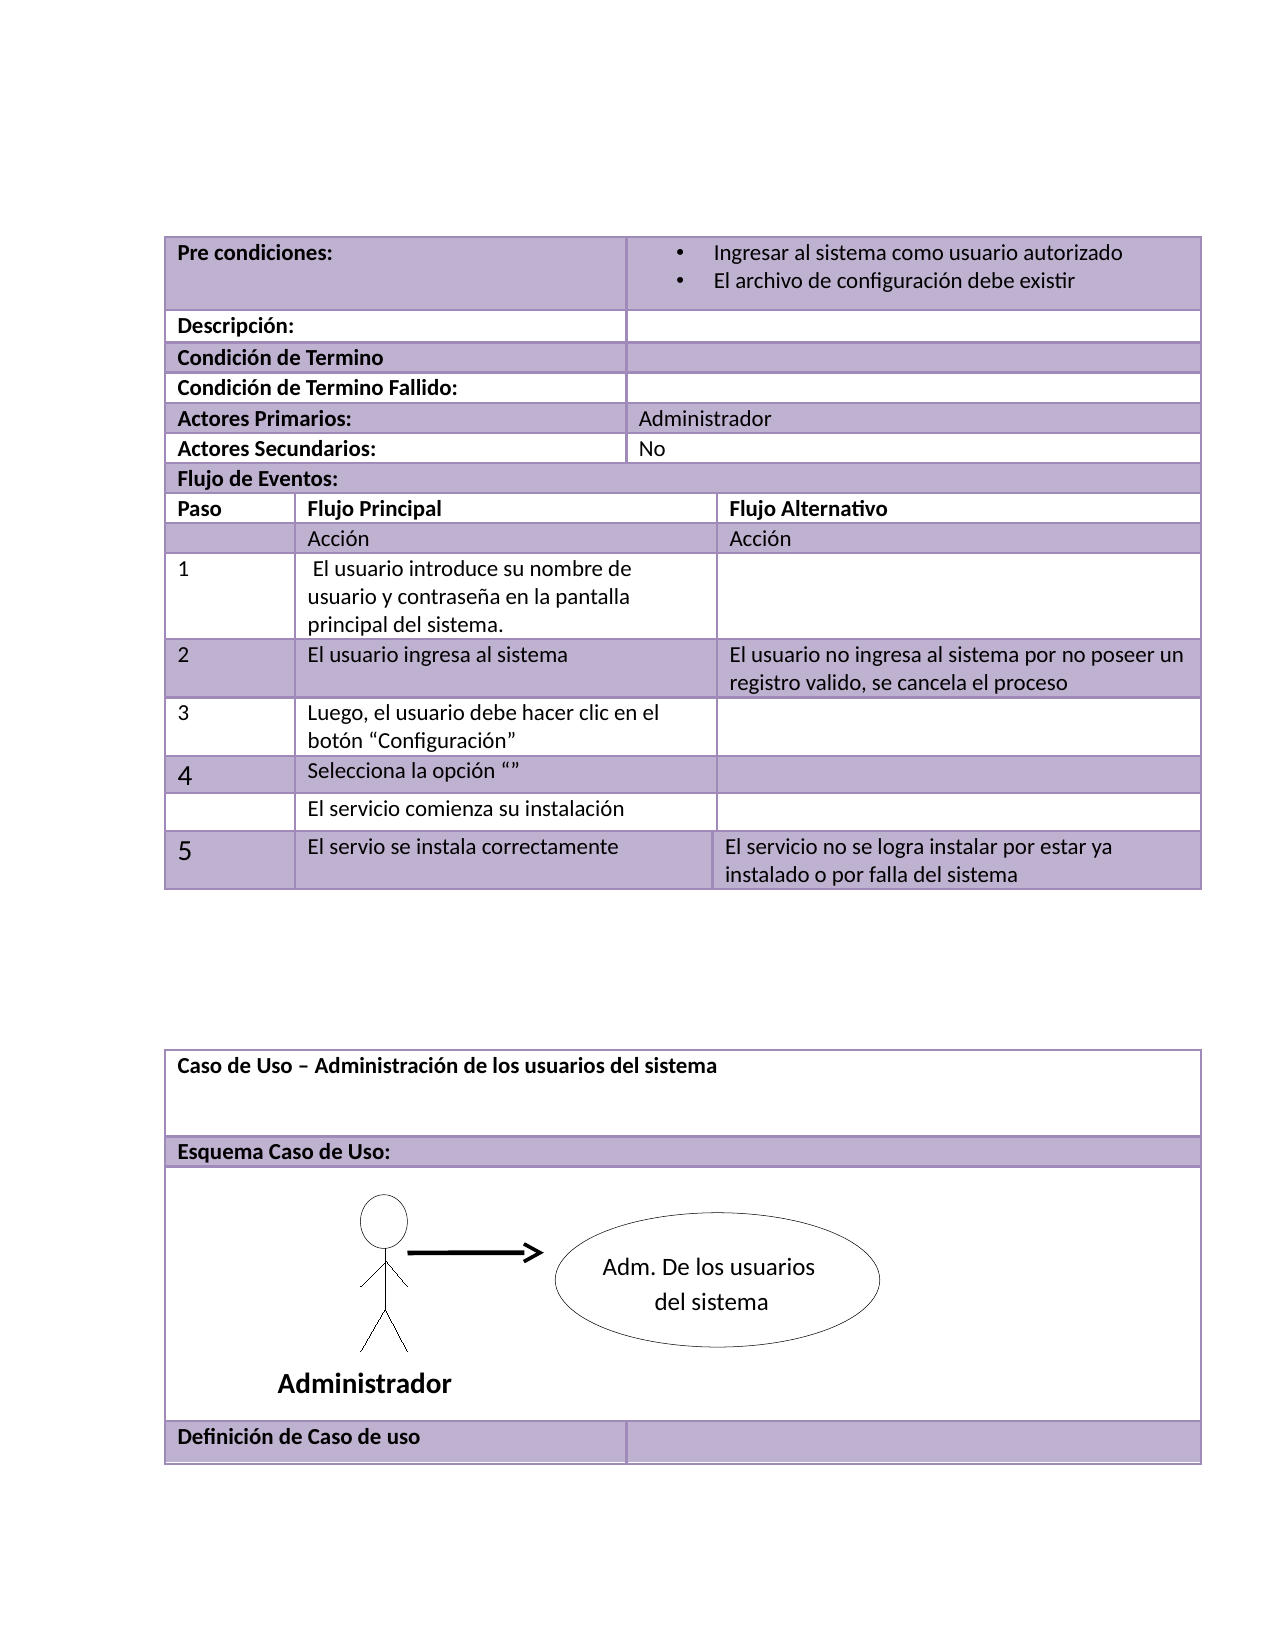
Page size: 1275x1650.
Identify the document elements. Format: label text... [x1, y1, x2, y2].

table_cell Definición de Caso de uso [166, 1422, 625, 1462]
table_cell El usuario no ingresa al sistema por no poseer un registro valido, se cancela el proceso [718, 640, 1200, 696]
table_cell [718, 757, 1200, 792]
table_cell Acción [718, 524, 1200, 552]
table_cell Descripción: [166, 311, 625, 341]
table_cell 3 [166, 699, 294, 754]
table_cell 2 [166, 640, 294, 696]
table_cell El usuario ingresa al sistema [296, 640, 716, 696]
table_cell [628, 1422, 1200, 1462]
table_cell El usuario introduce su nombre de usuario y contraseña en la pantalla principal del sistema. [296, 554, 716, 638]
table_cell Actores Secundarios: [166, 434, 625, 462]
table_cell [166, 524, 294, 552]
table_cell No [628, 434, 1200, 462]
table_cell [718, 554, 1200, 638]
table_cell Condición de Termino [166, 344, 625, 371]
table_cell Flujo Alternativo [718, 494, 1200, 522]
table_cell [166, 794, 294, 830]
table_cell Administrador [628, 404, 1200, 432]
table_cell Flujo de Eventos: [166, 464, 1200, 492]
table_cell El servicio no se logra instalar por estar ya instalado o por falla del sistema [714, 832, 1200, 888]
table_cell 4 [166, 757, 294, 792]
table_cell Ingresar al sistema como usuario autorizado El archivo de configuración debe existir [628, 238, 1200, 309]
table_cell Pre condiciones: [166, 238, 625, 309]
table_cell El servio se instala correctamente [296, 832, 711, 888]
table_cell Selecciona la opción “” [296, 757, 716, 792]
table_cell [718, 794, 1200, 830]
table_cell Condición de Termino Fallido: [166, 374, 625, 402]
table_cell [718, 699, 1200, 754]
table_cell [628, 344, 1200, 371]
table_header Caso de Uso – Administración de los usuarios del sistema [166, 1051, 1200, 1135]
table_cell Acción [296, 524, 716, 552]
table_cell Luego, el usuario debe hacer clic en el botón “Configuración” [296, 699, 716, 754]
table_cell [166, 1168, 1200, 1420]
table_cell El servicio comienza su instalación [296, 794, 716, 830]
table_cell 5 [166, 832, 294, 888]
table_cell 1 [166, 554, 294, 638]
table_cell Esquema Caso de Uso: [166, 1138, 1200, 1165]
table_cell [628, 374, 1200, 402]
table_cell Paso [166, 494, 294, 522]
table_cell [628, 311, 1200, 341]
table_cell Actores Primarios: [166, 404, 625, 432]
table_cell Flujo Principal [296, 494, 716, 522]
